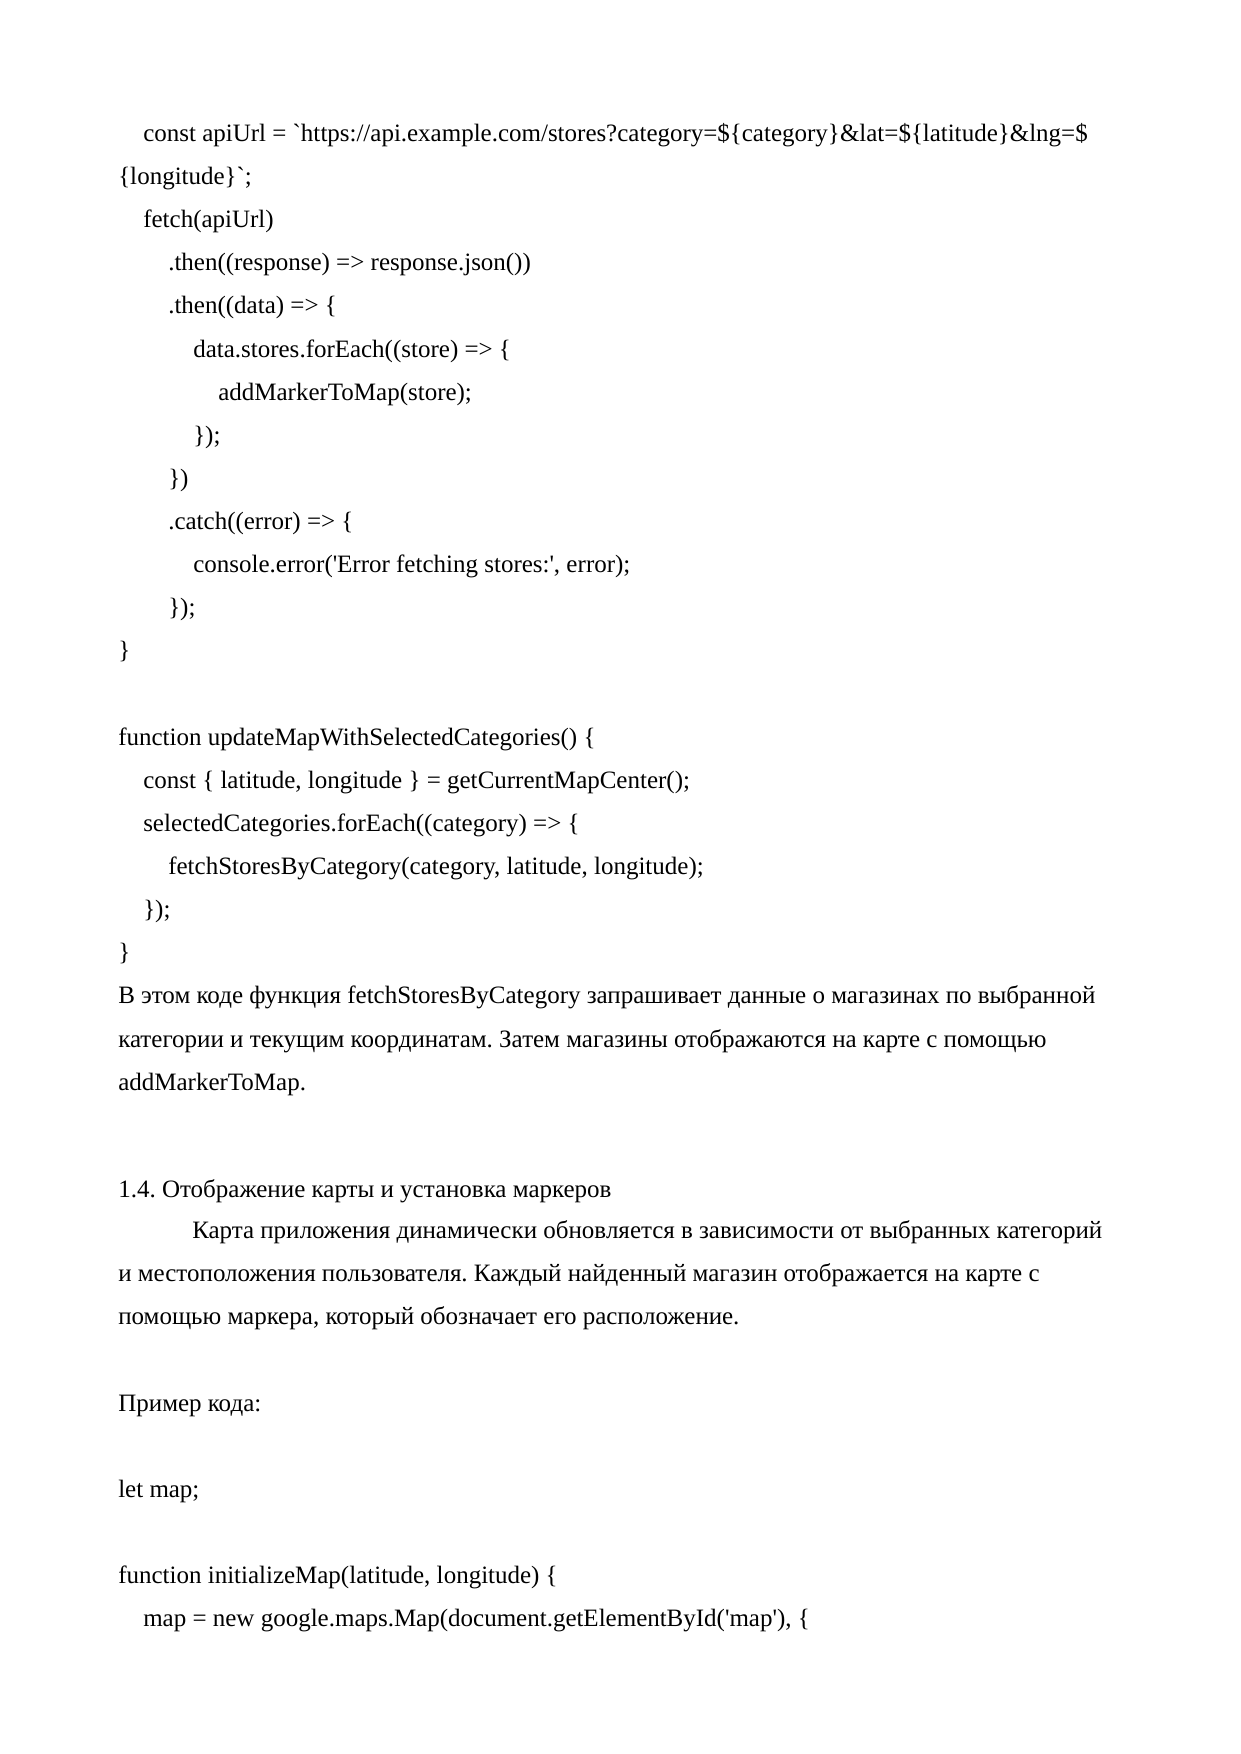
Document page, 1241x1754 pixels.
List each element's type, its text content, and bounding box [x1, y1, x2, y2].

text fetch(apiUrl) [118, 204, 1122, 233]
text function updateMapWithSelectedCategories() { [118, 722, 1122, 751]
text selectedCategories.forEach((category) => { [118, 808, 1122, 837]
text Пример кода: [118, 1388, 1122, 1416]
text } [118, 636, 1122, 664]
text }); [118, 894, 1122, 923]
subtitle 1.4. Отображение карты и установка маркеров [118, 1174, 1122, 1203]
text Карта приложения динамически обновляется в зависимости от выбранных категорий и местоположения пользователя. Каждый найденный магазин отображается на карте с помощью маркера, который обозначает его расположение. [118, 1215, 1122, 1330]
text data.stores.forEach((store) => { [118, 334, 1122, 362]
text В этом коде функция fetchStoresByCategory запрашивает данные о магазинах по выбранной категории и текущим координатам. Затем магазины отображаются на карте с помощью addMarkerToMap. [118, 981, 1122, 1096]
text }); [118, 592, 1122, 621]
text const apiUrl = `https://api.example.com/stores?category=${category}&lat=${latitude}&lng=${longitude}`; [118, 118, 1122, 190]
text .then((data) => { [118, 291, 1122, 319]
text addMarkerToMap(store); [118, 377, 1122, 406]
text .then((response) => response.json()) [118, 247, 1122, 276]
text }); [118, 420, 1122, 449]
text .catch((error) => { [118, 506, 1122, 535]
text } [118, 937, 1122, 966]
text }) [118, 463, 1122, 492]
text const { latitude, longitude } = getCurrentMapCenter(); [118, 765, 1122, 794]
text let map; [118, 1474, 1122, 1503]
text map = new google.maps.Map(document.getElementById('map'), { [118, 1603, 1122, 1632]
text function initializeMap(latitude, longitude) { [118, 1560, 1122, 1589]
text fetchStoresByCategory(category, latitude, longitude); [118, 851, 1122, 880]
text console.error('Error fetching stores:', error); [118, 549, 1122, 578]
